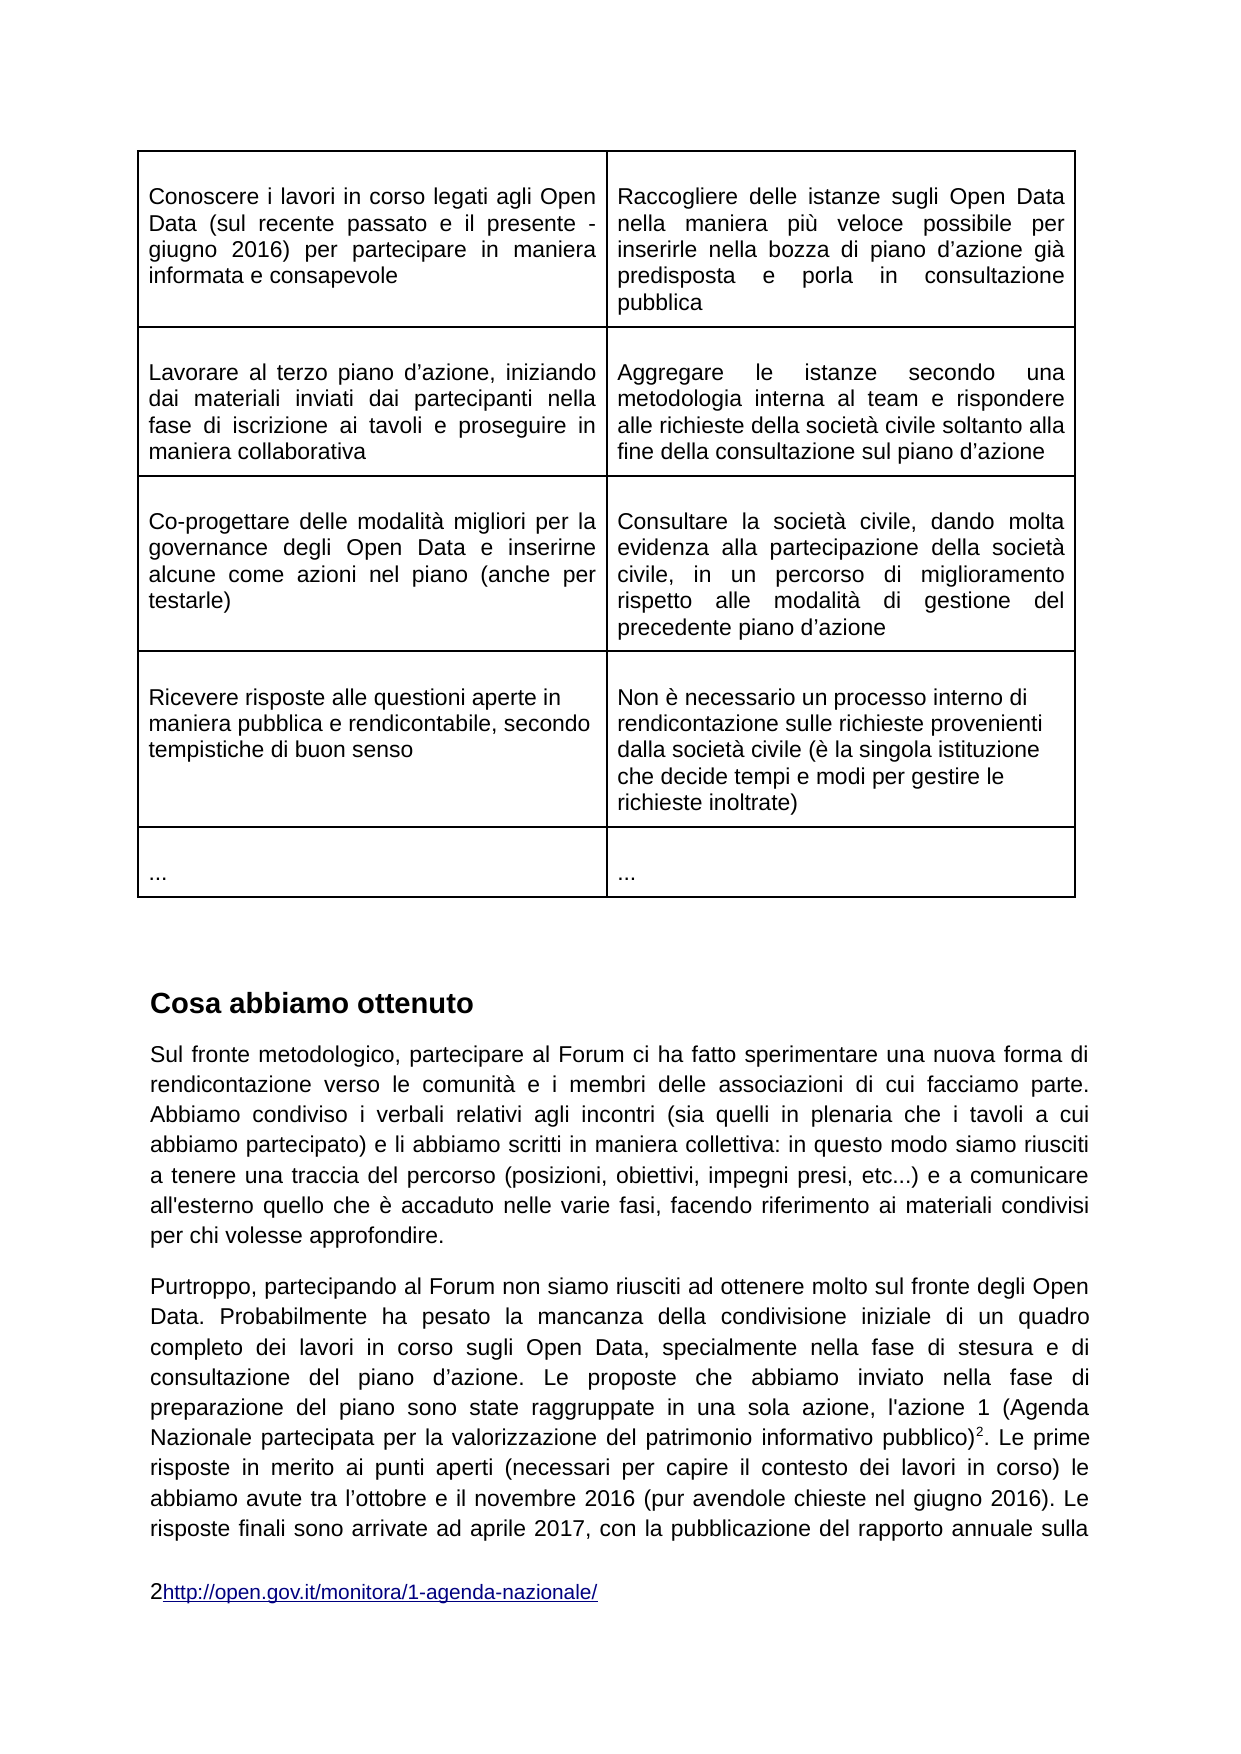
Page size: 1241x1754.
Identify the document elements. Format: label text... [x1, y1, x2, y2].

text Sul fronte metodologico, partecipare al Forum ci ha fatto sperimentare una nuova forma di rendicontazione verso le comunità e i membri delle associazioni di cui facciamo parte. Abbiamo condiviso i verbali relativi agli incontri (sia quelli in plenaria che i tavoli a cui abbiamo partecipato) e li abbiamo scritti in maniera collettiva: in questo modo siamo riusciti a tenere una traccia del percorso (posizioni, obiettivi, impegni presi, etc...) e a comunicare all'esterno quello che è accaduto nelle varie fasi, facendo riferimento ai materiali condivisi per chi volesse approfondire. [150, 1041, 1090, 1248]
text http://open.gov.it/monitora/1-agenda-nazionale/ [150, 1578, 1090, 1604]
table_cell Consultare la società civile, dando molta evidenza alla partecipazione della società civile, in un percorso di miglioramento rispetto alle modalità di gestione del precedente piano d’azione [608, 477, 1074, 650]
table_cell Lavorare al terzo piano d’azione, iniziando dai materiali inviati dai partecipanti nella fase di iscrizione ai tavoli e proseguire in maniera collaborativa [139, 328, 606, 475]
table_cell Co-progettare delle modalità migliori per la governance degli Open Data e inserirne alcune come azioni nel piano (anche per testarle) [139, 477, 606, 650]
table_cell Raccogliere delle istanze sugli Open Data nella maniera più veloce possibile per inserirle nella bozza di piano d’azione già predisposta e porla in consultazione pubblica [608, 152, 1074, 326]
text Purtroppo, partecipando al Forum non siamo riusciti ad ottenere molto sul fronte degli Open Data. Probabilmente ha pesato la mancanza della condivisione iniziale di un quadro completo dei lavori in corso sugli Open Data, specialmente nella fase di stesura e di consultazione del piano d’azione. Le proposte che abbiamo inviato nella fase di preparazione del piano sono state raggruppate in una sola azione, l'azione 1 (Agenda Nazionale partecipata per la valorizzazione del patrimonio informativo pubblico). Le prime risposte in merito ai punti aperti (necessari per capire il contesto dei lavori in corso) le abbiamo avute tra l’ottobre e il novembre 2016 (pur avendole chieste nel giugno 2016). Le risposte finali sono arrivate ad aprile 2017, con la pubblicazione del rapporto annuale sulla [150, 1273, 1090, 1541]
table_cell Non è necessario un processo interno di rendicontazione sulle richieste provenienti dalla società civile (è la singola istituzione che decide tempi e modi per gestire le richieste inoltrate) [608, 652, 1074, 826]
table_cell ... [139, 828, 606, 896]
table_cell Ricevere risposte alle questioni aperte in maniera pubblica e rendicontabile, secondo tempistiche di buon senso [139, 652, 606, 826]
subtitle Cosa abbiamo ottenuto [150, 986, 1090, 1020]
table_cell ... [608, 828, 1074, 896]
table_cell Conoscere i lavori in corso legati agli Open Data (sul recente passato e il presente - giugno 2016) per partecipare in maniera informata e consapevole [139, 152, 606, 326]
table_cell Aggregare le istanze secondo una metodologia interna al team e rispondere alle richieste della società civile soltanto alla fine della consultazione sul piano d’azione [608, 328, 1074, 475]
